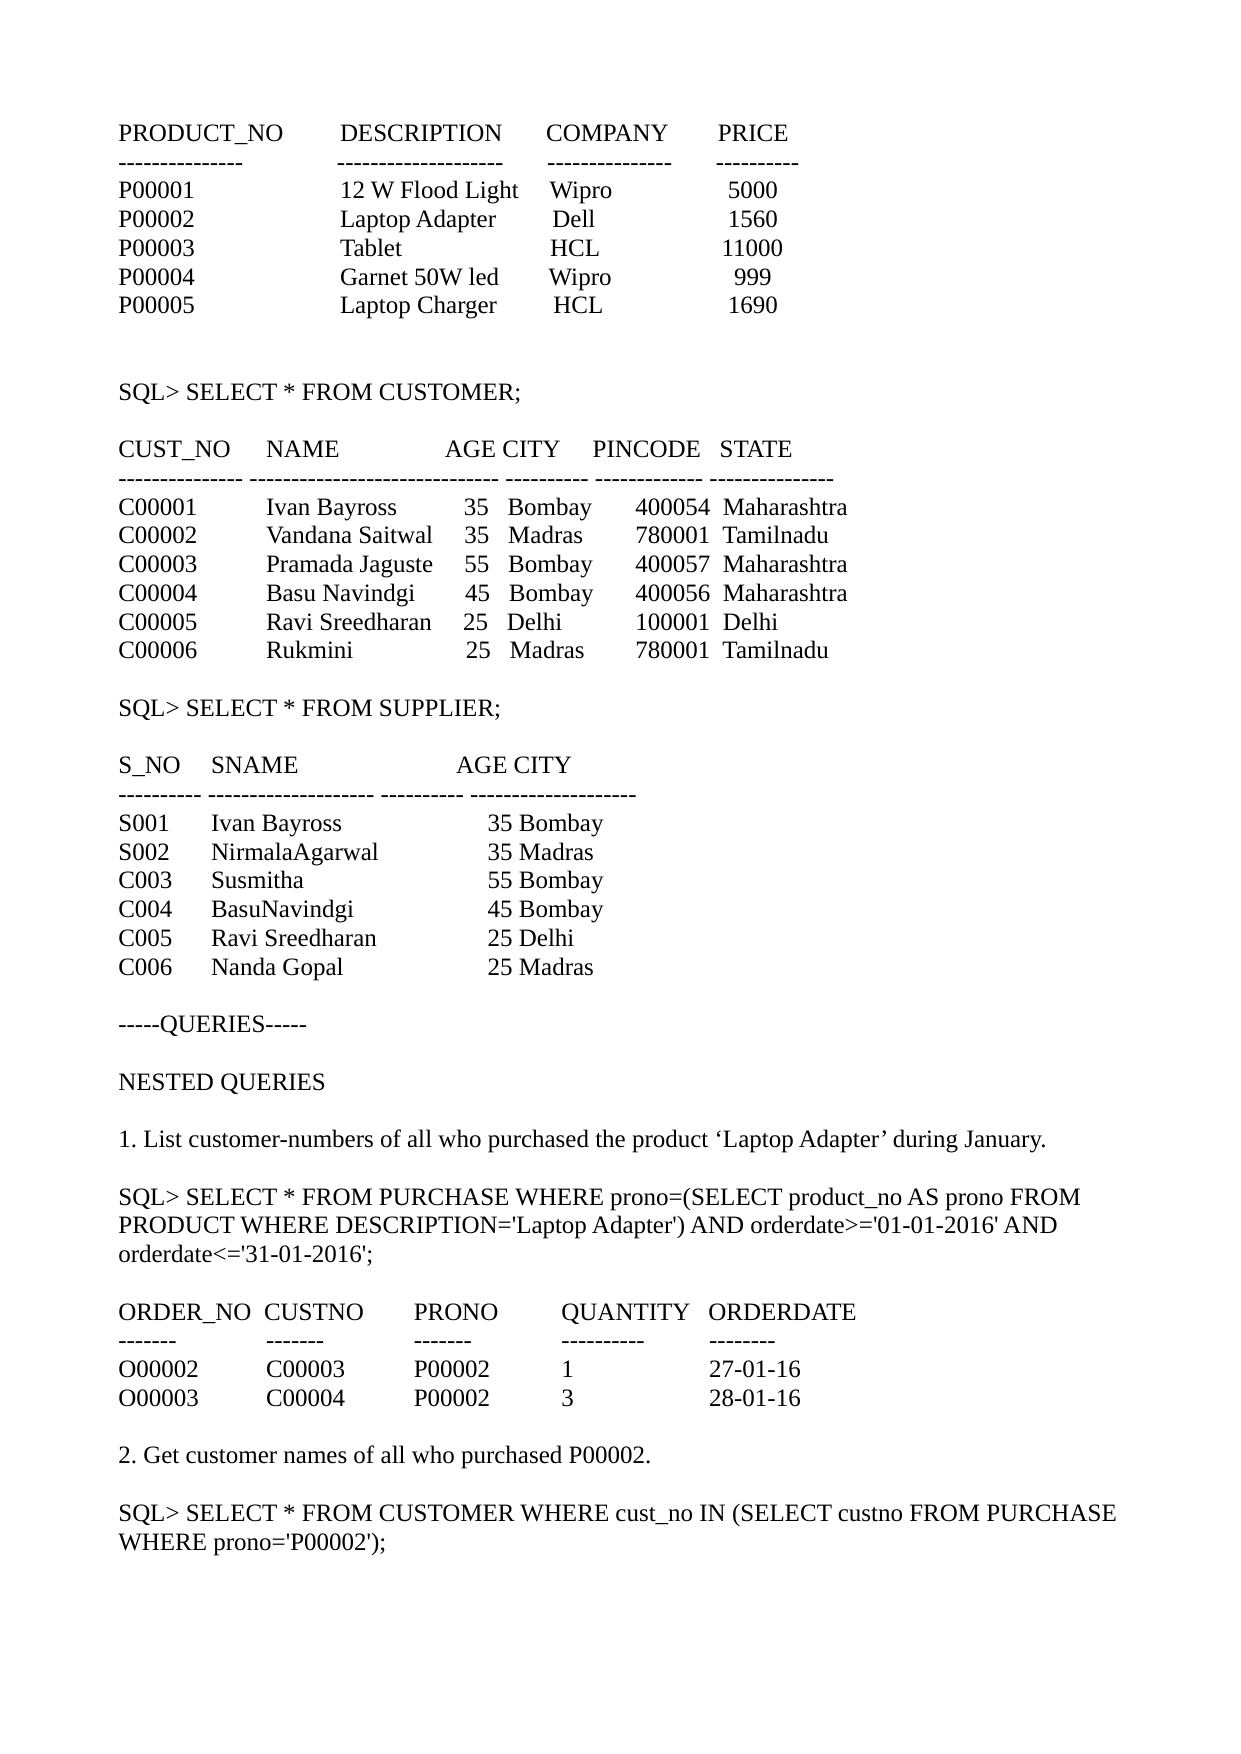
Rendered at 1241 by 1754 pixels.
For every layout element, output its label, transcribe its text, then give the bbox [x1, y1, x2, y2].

text P00004 Garnet 50W led Wipro 999 [118, 262, 1122, 291]
text S_NO SNAME AGE CITY [118, 751, 1122, 779]
text --------------- ------------------------------ ---------- ------------- --------------- [118, 463, 1122, 492]
text CUST_NO NAME AGE CITY PINCODE STATE [118, 434, 1122, 463]
text C00005 Ravi Sreedharan 25 Delhi 100001 Delhi [118, 607, 1122, 636]
text SQL> SELECT * FROM PURCHASE WHERE prono=(SELECT product_no AS prono FROM PRODUCT WHERE DESCRIPTION='Laptop Adapter') AND orderdate>='01-01-2016' AND orderdate<='31-01-2016'; [118, 1182, 1122, 1268]
text 1. List customer-numbers of all who purchased the product ‘Laptop Adapter’ during January. [118, 1124, 1122, 1153]
text 2. Get customer names of all who purchased P00002. [118, 1441, 1122, 1469]
text P00005 Laptop Charger HCL 1690 [118, 291, 1122, 319]
text C00002 Vandana Saitwal 35 Madras 780001 Tamilnadu [118, 521, 1122, 549]
text C00003 Pramada Jaguste 55 Bombay 400057 Maharashtra [118, 549, 1122, 578]
text ------- ------- ------- ---------- -------- [118, 1326, 1122, 1354]
text C006 Nanda Gopal 25 Madras [118, 952, 1122, 981]
text C00001 Ivan Bayross 35 Bombay 400054 Maharashtra [118, 492, 1122, 521]
text --------------- -------------------- --------------- ---------- [118, 147, 1122, 176]
text P00002 Laptop Adapter Dell 1560 [118, 204, 1122, 233]
text ORDER_NO CUSTNO PRONO QUANTITY ORDERDATE [118, 1297, 1122, 1326]
text C004 BasuNavindgi 45 Bombay [118, 894, 1122, 923]
text SQL> SELECT * FROM CUSTOMER; [118, 377, 1122, 406]
text C003 Susmitha 55 Bombay [118, 866, 1122, 894]
text S002 NirmalaAgarwal 35 Madras [118, 837, 1122, 866]
text O00003 C00004 P00002 3 28-01-16 [118, 1383, 1122, 1412]
text NESTED QUERIES [118, 1067, 1122, 1096]
text C00004 Basu Navindgi 45 Bombay 400056 Maharashtra [118, 578, 1122, 607]
text S001 Ivan Bayross 35 Bombay [118, 808, 1122, 837]
text C005 Ravi Sreedharan 25 Delhi [118, 923, 1122, 952]
text PRODUCT_NO DESCRIPTION COMPANY PRICE [118, 118, 1122, 147]
text P00003 Tablet HCL 11000 [118, 233, 1122, 262]
text P00001 12 W Flood Light Wipro 5000 [118, 176, 1122, 204]
text C00006 Rukmini 25 Madras 780001 Tamilnadu [118, 636, 1122, 664]
text ---------- -------------------- ---------- -------------------- [118, 779, 1122, 808]
text SQL> SELECT * FROM CUSTOMER WHERE cust_no IN (SELECT custno FROM PURCHASE WHERE prono='P00002'); [118, 1498, 1122, 1556]
text O00002 C00003 P00002 1 27-01-16 [118, 1354, 1122, 1383]
text SQL> SELECT * FROM SUPPLIER; [118, 693, 1122, 722]
text -----QUERIES----- [118, 1009, 1122, 1038]
